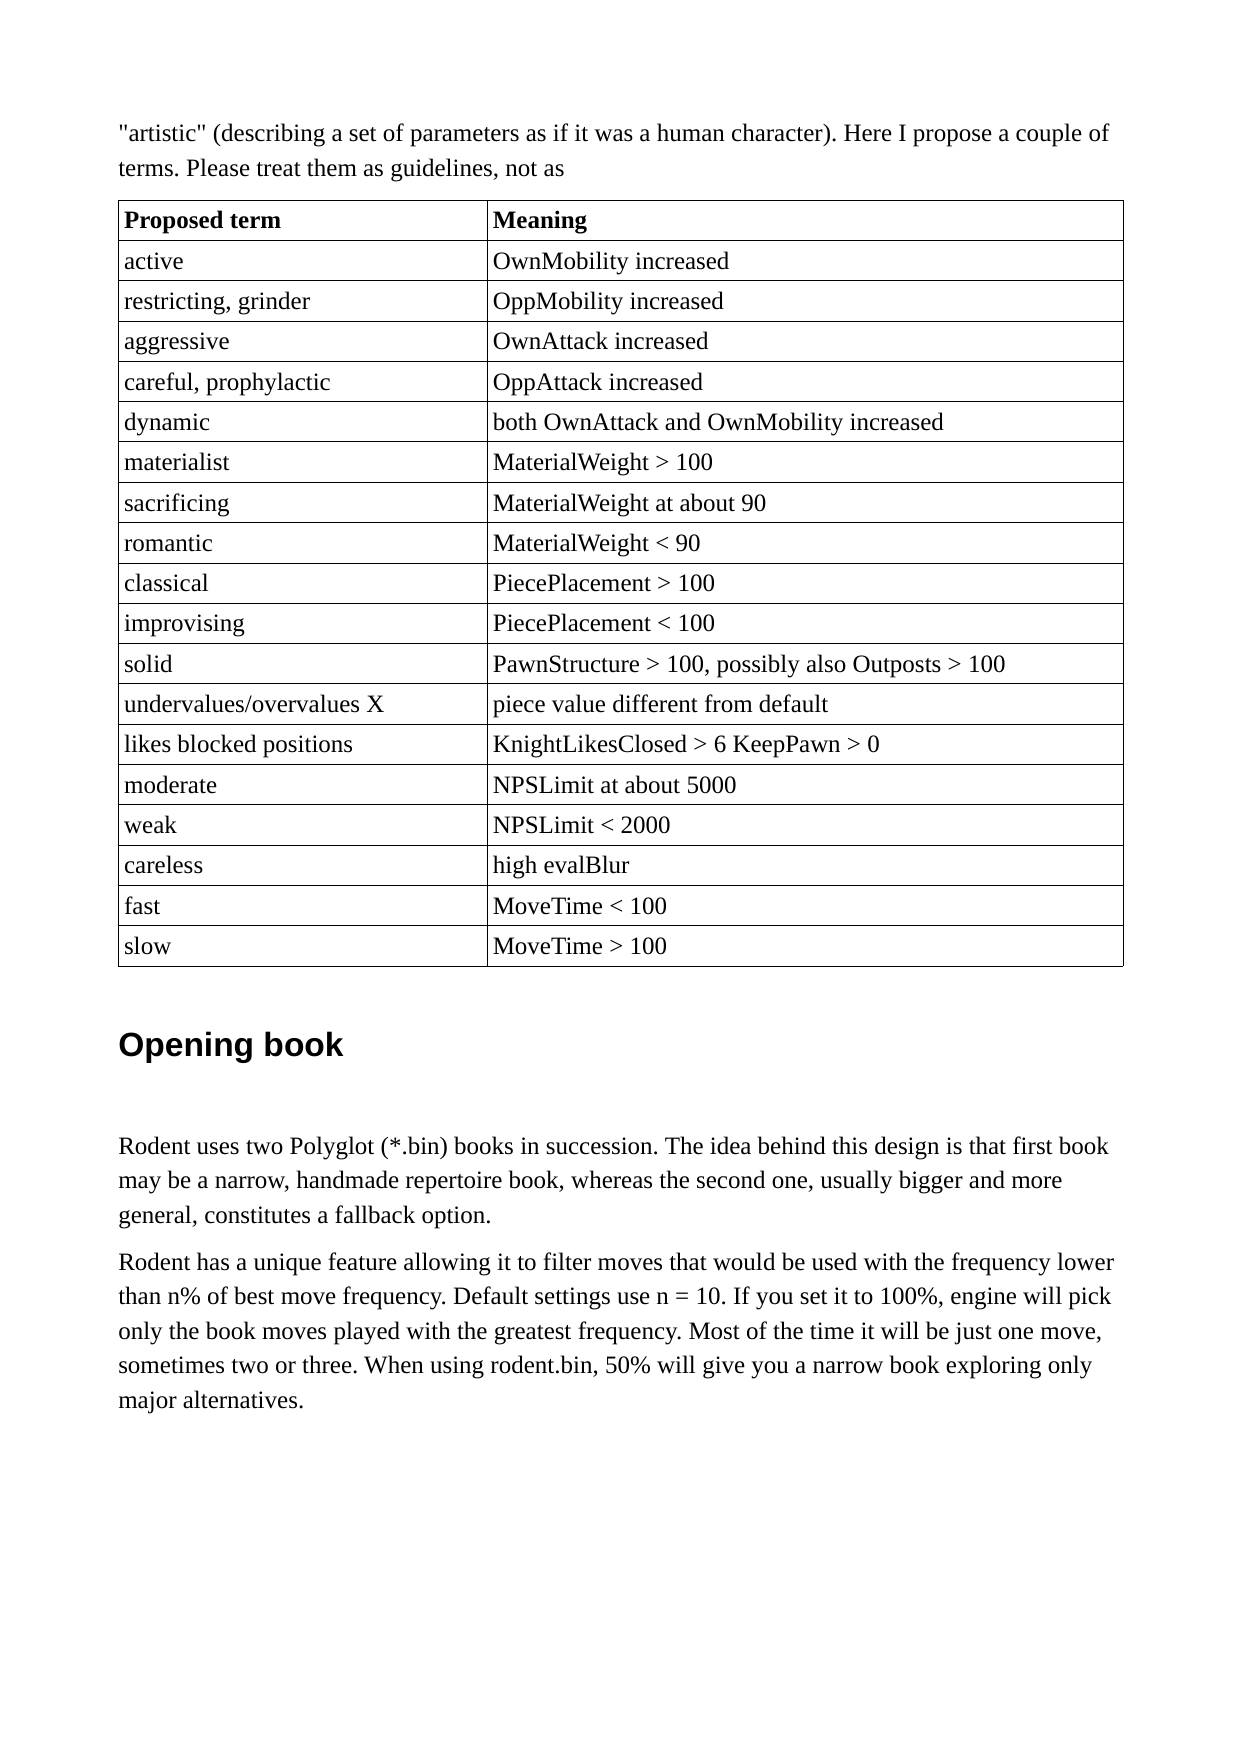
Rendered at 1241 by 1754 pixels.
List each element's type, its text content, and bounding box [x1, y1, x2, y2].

table_cell OwnMobility increased [488, 241, 1123, 280]
text "artistic" (describing a set of parameters as if it was a human character). Here I propose a couple of terms. Please treat them as guidelines, not as [118, 118, 1122, 181]
table_header Meaning [488, 201, 1123, 240]
table_cell MaterialWeight < 90 [488, 523, 1123, 562]
table_cell likes blocked positions [119, 725, 487, 764]
table_cell OppMobility increased [488, 281, 1123, 321]
table_cell PiecePlacement > 100 [488, 564, 1123, 603]
table_cell NPSLimit < 2000 [488, 805, 1123, 844]
table_cell NPSLimit at about 5000 [488, 765, 1123, 804]
table_cell high evalBlur [488, 846, 1123, 885]
table_cell KnightLikesClosed > 6 KeepPawn > 0 [488, 725, 1123, 764]
subtitle Opening book [118, 1025, 1122, 1064]
table_cell active [119, 241, 487, 280]
table_cell careless [119, 846, 487, 885]
table_cell improvising [119, 604, 487, 643]
table_cell sacrificing [119, 483, 487, 522]
table_cell restricting, grinder [119, 281, 487, 321]
table_cell slow [119, 926, 487, 966]
table_cell MoveTime > 100 [488, 926, 1123, 966]
text Rodent uses two Polyglot (*.bin) books in succession. The idea behind this design is that first book may be a narrow, handmade repertoire book, whereas the second one, usually bigger and more general, constitutes a fallback option. [118, 1131, 1122, 1229]
text Rodent has a unique feature allowing it to filter moves that would be used with the frequency lower than n% of best move frequency. Default settings use n = 10. If you set it to 100%, engine will pick only the book moves played with the greatest frequency. Most of the time it will be just one move, sometimes two or three. When using rodent.bin, 50% will give you a narrow book exploring only major alternatives. [118, 1247, 1122, 1413]
table_cell weak [119, 805, 487, 844]
table_cell dynamic [119, 402, 487, 441]
table_cell OwnAttack increased [488, 322, 1123, 361]
table_cell materialist [119, 442, 487, 482]
table_cell solid [119, 644, 487, 683]
table_cell OppAttack increased [488, 362, 1123, 401]
table_cell careful, prophylactic [119, 362, 487, 401]
table_cell fast [119, 886, 487, 925]
table_cell moderate [119, 765, 487, 804]
table_cell both OwnAttack and OwnMobility increased [488, 402, 1123, 441]
table_cell romantic [119, 523, 487, 562]
table_cell MoveTime < 100 [488, 886, 1123, 925]
table_cell classical [119, 564, 487, 603]
table_cell undervalues/overvalues X [119, 684, 487, 724]
table_cell PawnStructure > 100, possibly also Outposts > 100 [488, 644, 1123, 683]
table_cell aggressive [119, 322, 487, 361]
table_header Proposed term [119, 201, 487, 240]
table_cell MaterialWeight > 100 [488, 442, 1123, 482]
table_cell MaterialWeight at about 90 [488, 483, 1123, 522]
table_cell PiecePlacement < 100 [488, 604, 1123, 643]
table_cell piece value different from default [488, 684, 1123, 724]
